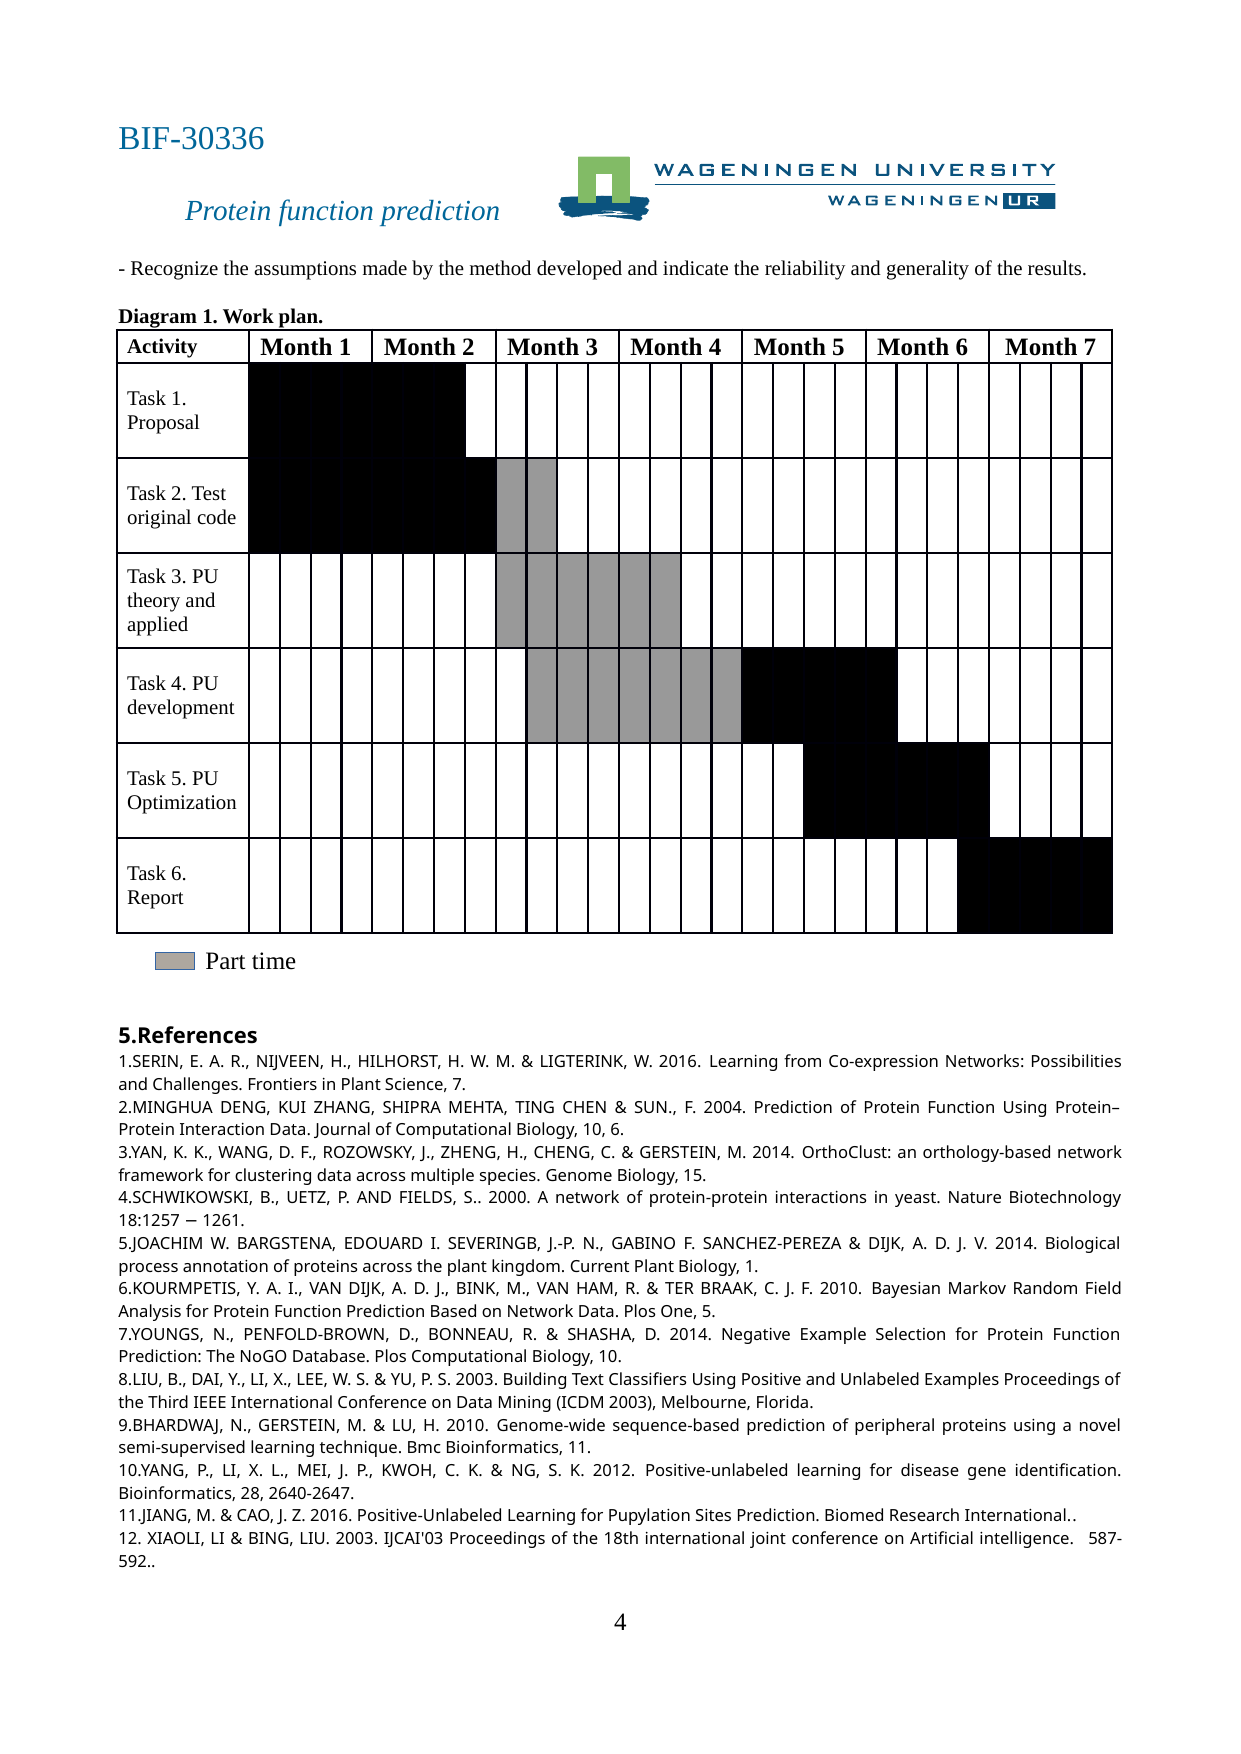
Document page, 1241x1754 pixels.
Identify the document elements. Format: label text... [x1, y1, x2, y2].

table_cell [836, 839, 865, 932]
table_cell [281, 364, 310, 457]
table_cell [805, 554, 834, 647]
table_cell [713, 459, 741, 552]
table_cell [404, 364, 433, 457]
table_cell [528, 459, 556, 552]
table_cell [867, 649, 895, 742]
table_header Activity [118, 331, 248, 362]
table_cell [990, 839, 1019, 932]
table_cell [435, 649, 464, 742]
table_cell [743, 459, 772, 552]
table_cell [466, 459, 495, 552]
text 11.JIANG, M. & CAO, J. Z. 2016. Positive-Unlabeled Learning for Pupylation Sites Prediction. Biomed Research International.. [118, 1504, 1122, 1527]
table_cell [743, 839, 772, 932]
table_cell [1021, 459, 1050, 552]
text 9.BHARDWAJ, N., GERSTEIN, M. & LU, H. 2010. Genome-wide sequence-based prediction of peripheral proteins using a novel semi-supervised learning technique. Bmc Bioinformatics, 11. [118, 1413, 1122, 1459]
table_cell [1083, 554, 1111, 647]
table_header Month 5 [743, 331, 865, 362]
table_cell [589, 744, 618, 837]
table_cell [805, 649, 834, 742]
table_cell [682, 554, 710, 647]
table_cell [250, 364, 279, 457]
table_cell [250, 744, 279, 837]
table_cell [743, 554, 772, 647]
table_header Month 6 [867, 331, 988, 362]
table_cell [774, 364, 803, 457]
table_cell [959, 364, 988, 457]
text - Recognize the assumptions made by the method developed and indicate the reliability and generality of the results. [118, 256, 1122, 280]
table_cell [713, 744, 741, 837]
table_cell [743, 649, 772, 742]
table_cell [466, 649, 495, 742]
table_cell [774, 649, 803, 742]
table_cell [373, 459, 402, 552]
table_header Month 4 [620, 331, 741, 362]
table_cell Task 6. Report [118, 839, 248, 932]
table_cell [1052, 744, 1080, 837]
table_cell [343, 459, 371, 552]
table_cell [682, 459, 710, 552]
table_cell [959, 649, 988, 742]
table_cell [558, 364, 587, 457]
text 6.KOURMPETIS, Y. A. I., VAN DIJK, A. D. J., BINK, M., VAN HAM, R. & TER BRAAK, C. J. F. 2010. Bayesian Markov Random Field Analysis for Protein Function Prediction Based on Network Data. Plos One, 5. [118, 1277, 1122, 1322]
table_cell [1021, 649, 1050, 742]
table_cell [343, 364, 371, 457]
table_cell [558, 649, 587, 742]
table_cell [743, 364, 772, 457]
table_cell [589, 554, 618, 647]
table_cell [312, 554, 340, 647]
table_cell [928, 459, 957, 552]
table_cell [281, 649, 310, 742]
table_cell Task 3. PU theory and applied [118, 554, 248, 647]
text 4.SCHWIKOWSKI, B., UETZ, P. AND FIELDS, S.. 2000. A network of protein-protein interactions in yeast. Nature Biotechnology 18:1257 − 1261. [118, 1186, 1122, 1232]
table_cell [959, 839, 988, 932]
table_cell [497, 554, 525, 647]
table_cell [836, 649, 865, 742]
table_cell [713, 554, 741, 647]
table_cell [466, 364, 495, 457]
table_cell [898, 649, 926, 742]
table_cell [898, 459, 926, 552]
table_cell [713, 649, 741, 742]
table_cell [589, 839, 618, 932]
table_cell [713, 839, 741, 932]
table_cell [558, 459, 587, 552]
table_cell [404, 649, 433, 742]
table_cell [281, 459, 310, 552]
table_cell [774, 554, 803, 647]
table_cell [682, 839, 710, 932]
table_cell [373, 744, 402, 837]
table_cell [1052, 364, 1080, 457]
table_cell [620, 649, 649, 742]
table_cell Task 1. Proposal [118, 364, 248, 457]
table_cell [1083, 364, 1111, 457]
table_cell [250, 649, 279, 742]
table_cell [867, 744, 895, 837]
table_cell [990, 364, 1019, 457]
table_cell [928, 364, 957, 457]
table_cell [1021, 554, 1050, 647]
table_cell [373, 364, 402, 457]
table_cell [250, 459, 279, 552]
table_cell [928, 554, 957, 647]
table_cell Task 5. PU Optimization [118, 744, 248, 837]
table_cell [774, 459, 803, 552]
table_cell [836, 744, 865, 837]
table_cell [867, 554, 895, 647]
table_cell [250, 839, 279, 932]
table_cell [805, 459, 834, 552]
table_cell [620, 839, 649, 932]
table_cell [774, 839, 803, 932]
table_cell [1083, 459, 1111, 552]
table_cell [898, 839, 926, 932]
table_cell [281, 839, 310, 932]
table_cell [466, 744, 495, 837]
table_cell [898, 364, 926, 457]
table_cell [867, 459, 895, 552]
table_cell [373, 839, 402, 932]
table_cell [836, 554, 865, 647]
text 5.JOACHIM W. BARGSTENA, EDOUARD I. SEVERINGB, J.-P. N., GABINO F. SANCHEZ-PEREZA & DIJK, A. D. J. V. 2014. Biological process annotation of proteins across the plant kingdom. Current Plant Biology, 1. [118, 1232, 1122, 1277]
text 3.YAN, K. K., WANG, D. F., ROZOWSKY, J., ZHENG, H., CHENG, C. & GERSTEIN, M. 2014. OrthoClust: an orthology-based network framework for clustering data across multiple species. Genome Biology, 15. [118, 1141, 1122, 1186]
table_cell [743, 744, 772, 837]
table_cell [682, 744, 710, 837]
table_cell [343, 839, 371, 932]
table_cell [990, 649, 1019, 742]
table_cell [343, 744, 371, 837]
table_cell [528, 744, 556, 837]
table_cell [558, 744, 587, 837]
table_cell [867, 364, 895, 457]
table_cell [404, 554, 433, 647]
table_cell [620, 364, 649, 457]
table_cell [836, 364, 865, 457]
table_cell [558, 554, 587, 647]
table_cell [373, 554, 402, 647]
table_cell [373, 649, 402, 742]
table_cell [528, 554, 556, 647]
table_cell [867, 839, 895, 932]
table_cell [651, 554, 680, 647]
table_cell [713, 364, 741, 457]
table_cell [312, 459, 340, 552]
table_cell [959, 459, 988, 552]
table_cell [497, 459, 525, 552]
table_cell [1052, 649, 1080, 742]
table_cell [404, 839, 433, 932]
table_cell [651, 839, 680, 932]
table_cell [435, 459, 464, 552]
table_cell [651, 744, 680, 837]
table_cell Task 2. Test original code [118, 459, 248, 552]
table_cell [435, 744, 464, 837]
table_cell [990, 554, 1019, 647]
table_cell [435, 364, 464, 457]
table_cell [682, 364, 710, 457]
table_cell [928, 744, 957, 837]
table_cell [651, 649, 680, 742]
table_cell [1052, 839, 1080, 932]
table_cell [1083, 744, 1111, 837]
table_cell [281, 554, 310, 647]
table_cell [928, 839, 957, 932]
table_cell [312, 839, 340, 932]
table_cell [959, 554, 988, 647]
text 10.YANG, P., LI, X. L., MEI, J. P., KWOH, C. K. & NG, S. K. 2012. Positive-unlabeled learning for disease gene identification. Bioinformatics, 28, 2640-2647. [118, 1459, 1122, 1504]
table_cell [497, 364, 525, 457]
table_cell [990, 459, 1019, 552]
table_cell [404, 744, 433, 837]
table_header Month 2 [373, 331, 495, 362]
table_cell [404, 459, 433, 552]
table_cell [528, 364, 556, 457]
table_cell [805, 364, 834, 457]
text 12. XIAOLI, LI & BING, LIU. 2003. IJCAI'03 Proceedings of the 18th international joint conference on Artificial intelligence. 587-592.. [118, 1527, 1122, 1572]
text 7.YOUNGS, N., PENFOLD-BROWN, D., BONNEAU, R. & SHASHA, D. 2014. Negative Example Selection for Protein Function Prediction: The NoGO Database. Plos Computational Biology, 10. [118, 1322, 1122, 1368]
table_cell [589, 459, 618, 552]
table_cell [558, 839, 587, 932]
table_cell [1052, 459, 1080, 552]
table_cell [990, 744, 1019, 837]
table_cell [805, 839, 834, 932]
table_cell [1021, 744, 1050, 837]
text Diagram 1. Work plan. [118, 304, 1122, 328]
table_cell [959, 744, 988, 837]
table_cell [281, 744, 310, 837]
table_cell [620, 554, 649, 647]
table_header Month 3 [497, 331, 618, 362]
table_cell [774, 744, 803, 837]
text 5.References [118, 1020, 1122, 1050]
table_cell [620, 459, 649, 552]
table_cell [435, 839, 464, 932]
table_cell [589, 364, 618, 457]
table_cell [466, 839, 495, 932]
table_cell [343, 554, 371, 647]
text 2.MINGHUA DENG, KUI ZHANG, SHIPRA MEHTA, TING CHEN & SUN., F. 2004. Prediction of Protein Function Using Protein–Protein Interaction Data. Journal of Computational Biology, 10, 6. [118, 1095, 1122, 1141]
table_cell [928, 649, 957, 742]
table_cell [312, 649, 340, 742]
table_cell [1021, 839, 1050, 932]
text 1.SERIN, E. A. R., NIJVEEN, H., HILHORST, H. W. M. & LIGTERINK, W. 2016. Learning from Co-expression Networks: Possibilities and Challenges. Frontiers in Plant Science, 7. [118, 1050, 1122, 1095]
table_cell [250, 554, 279, 647]
table_cell [343, 649, 371, 742]
table_cell [435, 554, 464, 647]
table_cell [589, 649, 618, 742]
table_cell [528, 839, 556, 932]
table_cell [312, 744, 340, 837]
table_cell [620, 744, 649, 837]
table_cell [312, 364, 340, 457]
table_cell [898, 554, 926, 647]
table_cell Task 4. PU development [118, 649, 248, 742]
table_header Month 1 [250, 331, 371, 362]
text 8.LIU, B., DAI, Y., LI, X., LEE, W. S. & YU, P. S. 2003. Building Text Classifiers Using Positive and Unlabeled Examples Proceedings of the Third IEEE International Conference on Data Mining (ICDM 2003), Melbourne, Florida. [118, 1368, 1122, 1413]
table_cell [651, 364, 680, 457]
table_cell [497, 649, 525, 742]
table_cell [1021, 364, 1050, 457]
table_cell [497, 744, 525, 837]
table_cell [805, 744, 834, 837]
table_cell [1083, 839, 1111, 932]
table_cell [682, 649, 710, 742]
table_cell [651, 459, 680, 552]
table_cell [497, 839, 525, 932]
table_header Month 7 [990, 331, 1111, 362]
table_cell [528, 649, 556, 742]
table_cell [898, 744, 926, 837]
table_cell [836, 459, 865, 552]
table_cell [466, 554, 495, 647]
table_cell [1052, 554, 1080, 647]
table_cell [1083, 649, 1111, 742]
